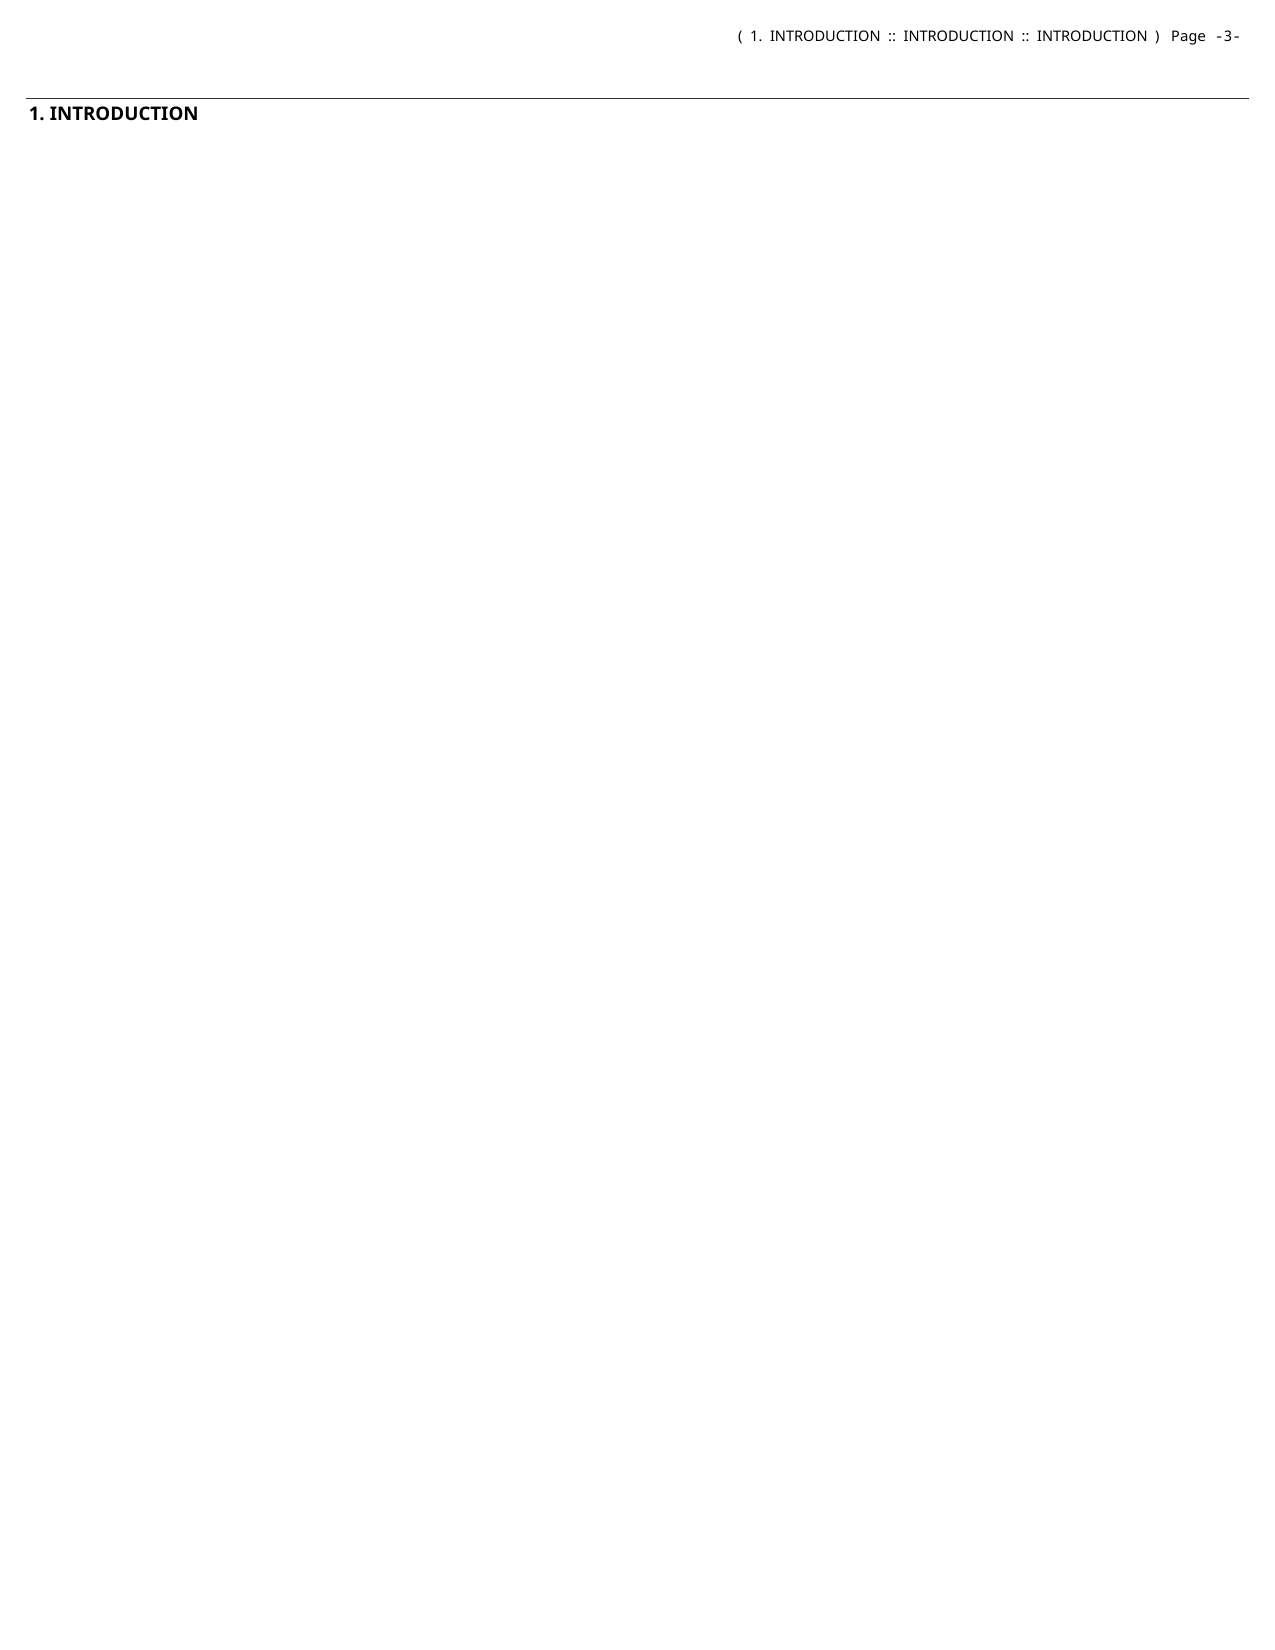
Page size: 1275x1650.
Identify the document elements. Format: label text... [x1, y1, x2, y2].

subtitle INTRODUCTION [26, 99, 1249, 129]
